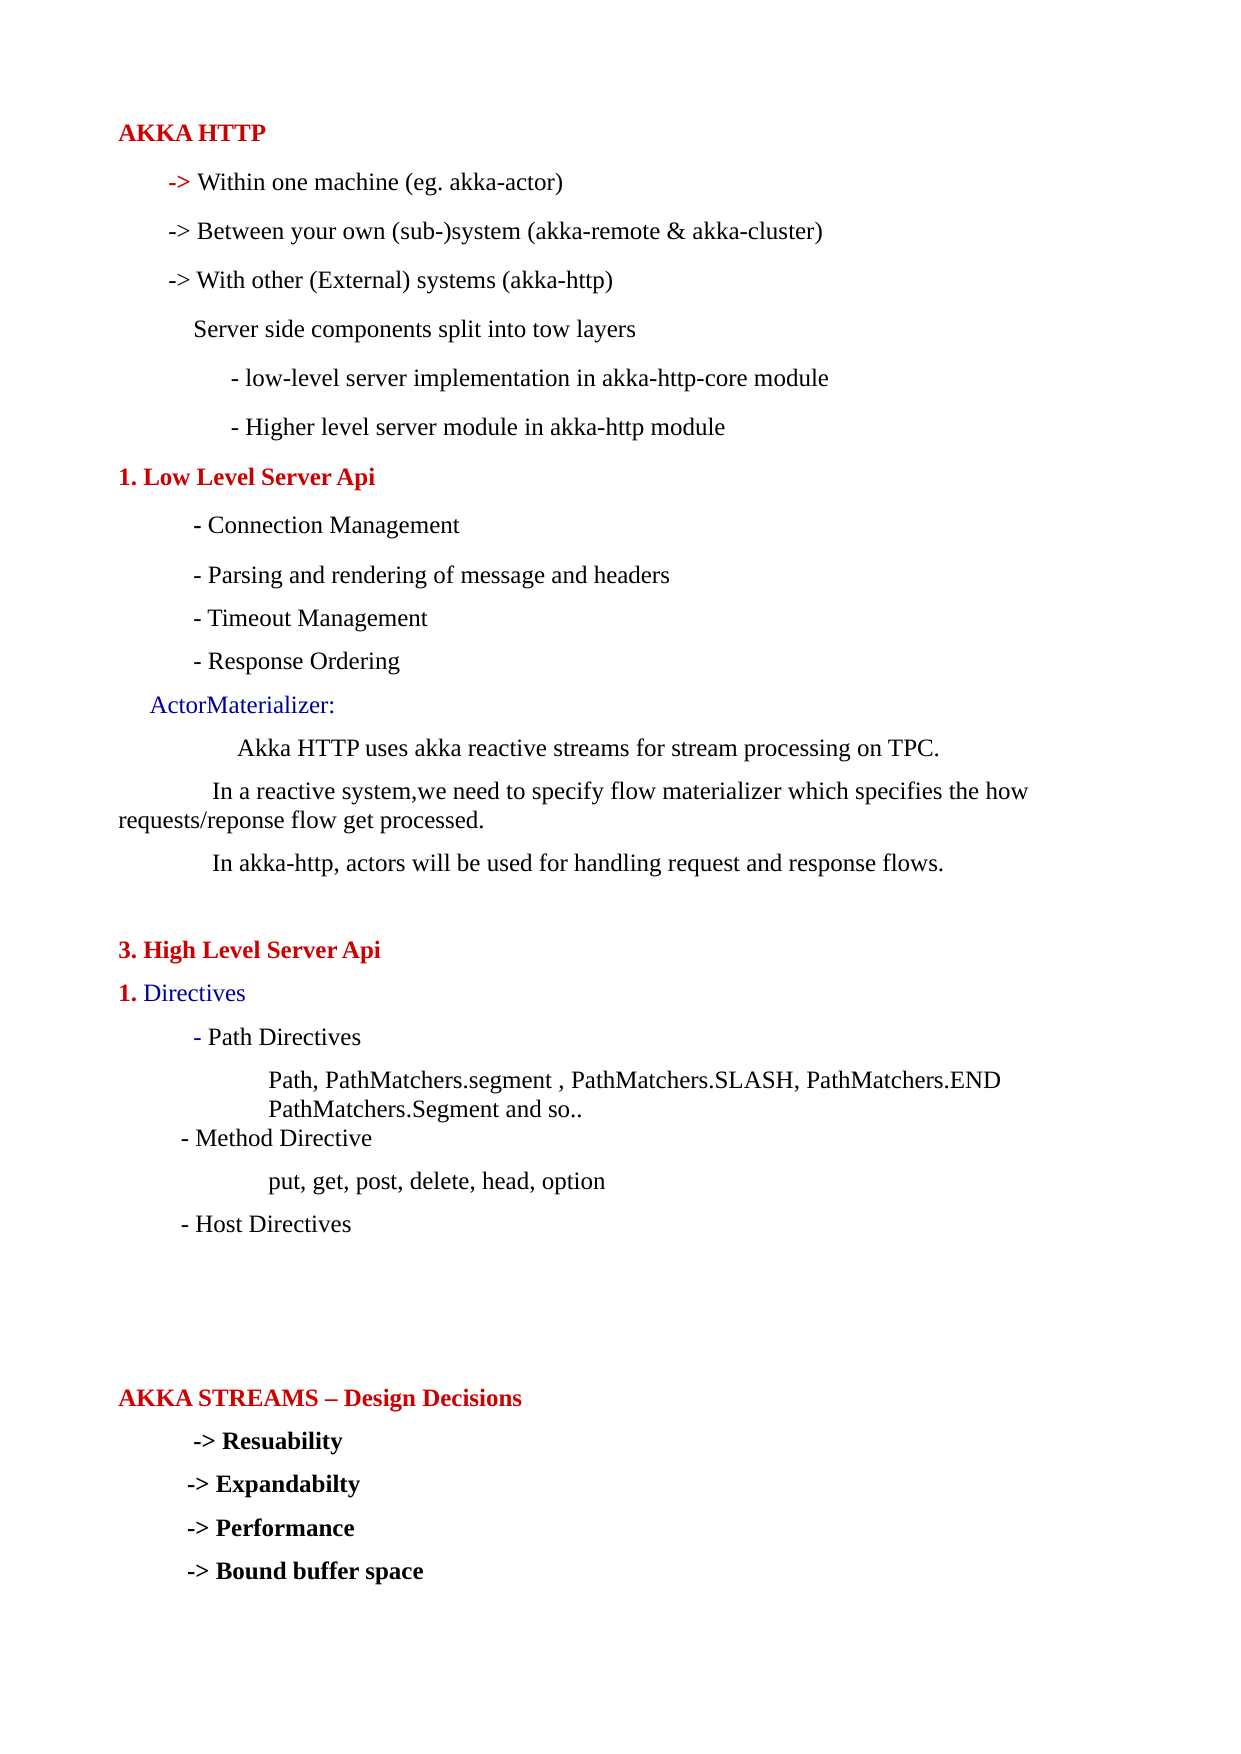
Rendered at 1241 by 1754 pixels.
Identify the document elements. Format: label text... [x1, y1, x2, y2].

text In a reactive system,we need to specify flow materializer which specifies the how requests/reponse flow get processed. [118, 776, 1157, 834]
text - Connection Management [118, 511, 1157, 539]
text 3. High Level Server Api [118, 935, 1157, 964]
text - Response Ordering [118, 646, 1157, 675]
text -> Bound buffer space [118, 1556, 1157, 1585]
text - Timeout Management [118, 603, 1157, 632]
text 1. Directives [118, 978, 1157, 1007]
text -> With other (External) systems (akka-http) [118, 265, 1157, 294]
text AKKA STREAMS – Design Decisions [118, 1383, 1157, 1411]
text ActorMaterializer: [118, 690, 1157, 718]
text Akka HTTP uses akka reactive streams for stream processing on TPC. [118, 733, 1157, 762]
text -> Between your own (sub-)system (akka-remote & akka-cluster) [118, 216, 1157, 245]
text - low-level server implementation in akka-http-core module [118, 363, 1157, 392]
text -> Expandabilty [118, 1469, 1157, 1498]
text -> Resuability [118, 1426, 1157, 1455]
text - Parsing and rendering of message and headers [118, 560, 1157, 588]
text Server side components split into tow layers [118, 314, 1157, 343]
text In akka-http, actors will be used for handling request and response flows. [118, 848, 1157, 877]
text Path, PathMatchers.segment , PathMatchers.SLASH, PathMatchers.END PathMatchers.Segment and so.. - Method Directive [118, 1065, 1157, 1151]
text AKKA HTTP [118, 118, 1157, 147]
text - Higher level server module in akka-http module [118, 412, 1157, 441]
text - Host Directives [118, 1209, 1157, 1238]
text 1. Low Level Server Api [118, 462, 1157, 490]
text -> Within one machine (eg. akka-actor) [118, 167, 1157, 196]
text put, get, post, delete, head, option [118, 1166, 1157, 1195]
text -> Performance [118, 1513, 1157, 1541]
text - Path Directives [118, 1022, 1157, 1051]
